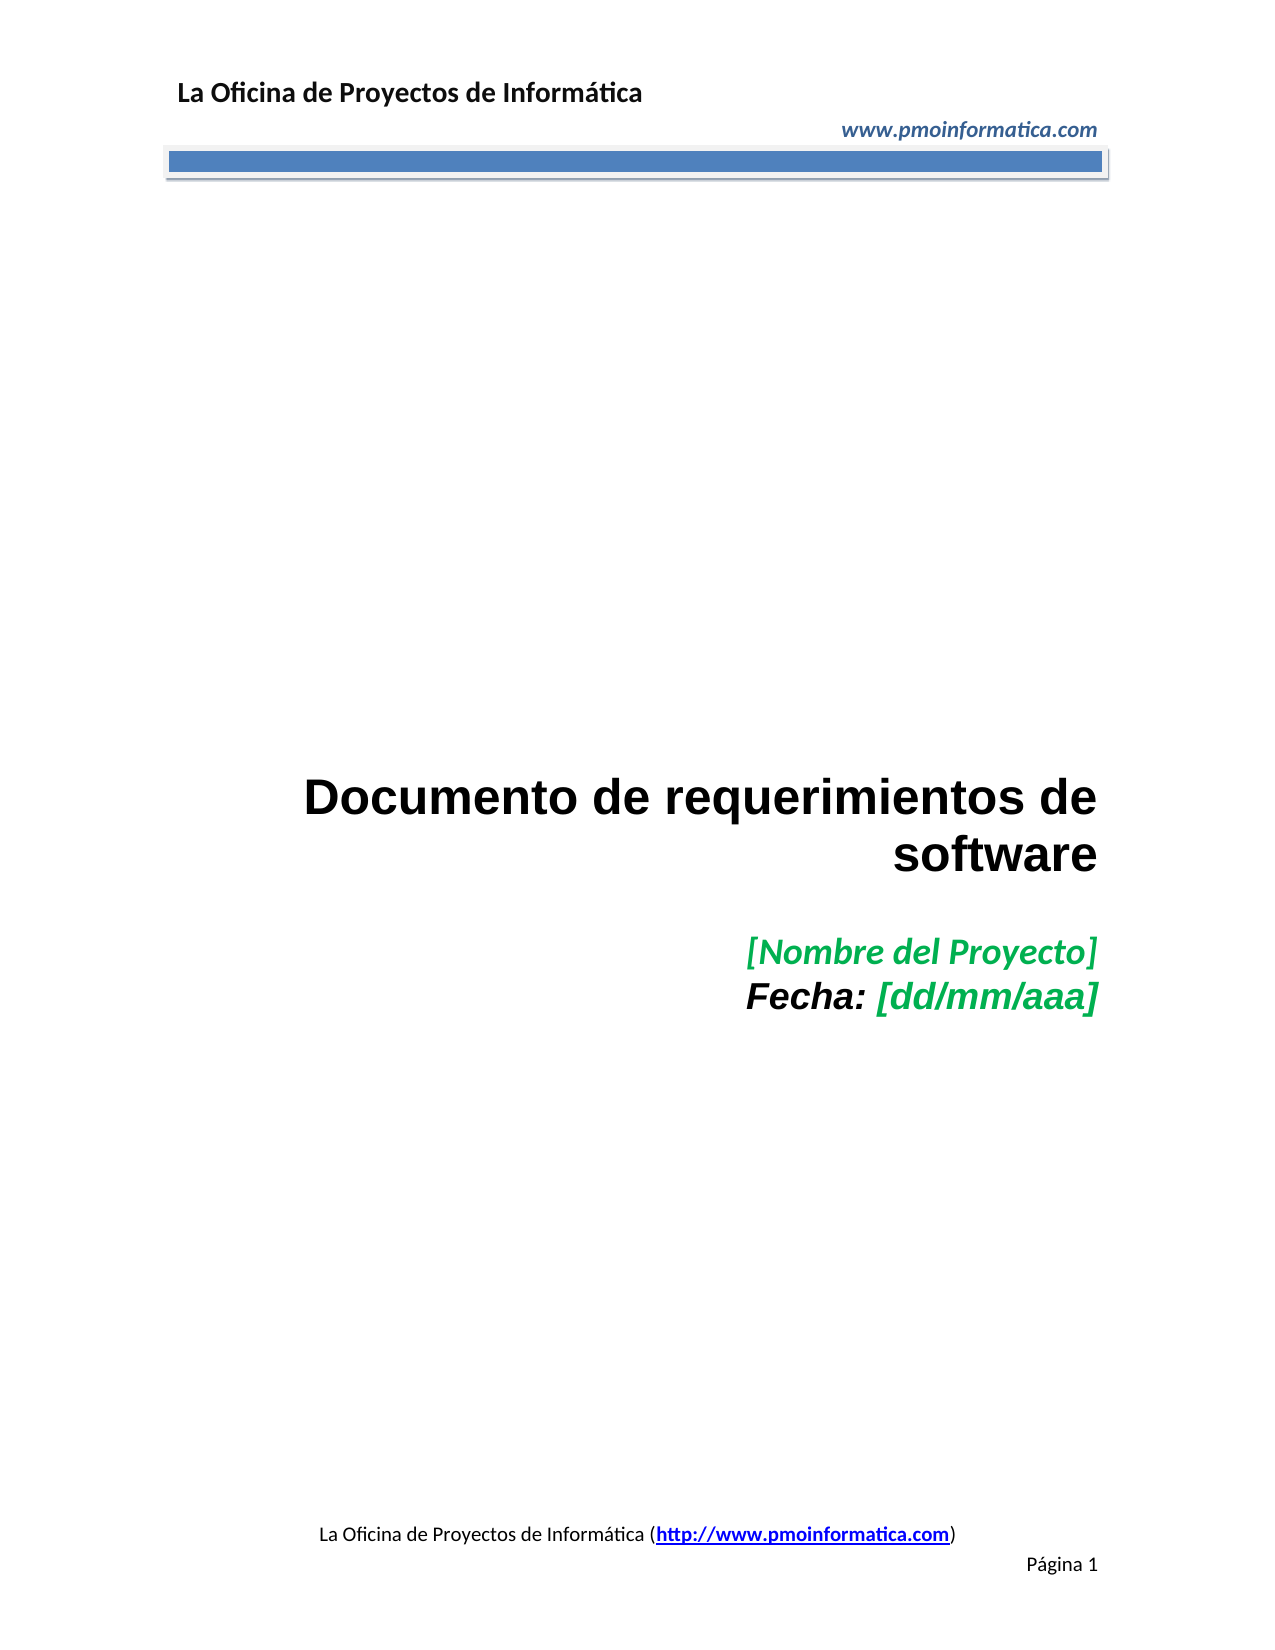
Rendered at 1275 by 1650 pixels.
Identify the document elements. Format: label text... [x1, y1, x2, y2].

text [Nombre del Proyecto] [177, 928, 1098, 974]
text Documento de requerimientos de software [177, 767, 1098, 882]
text Fecha: [dd/mm/aaa] [177, 974, 1098, 1017]
